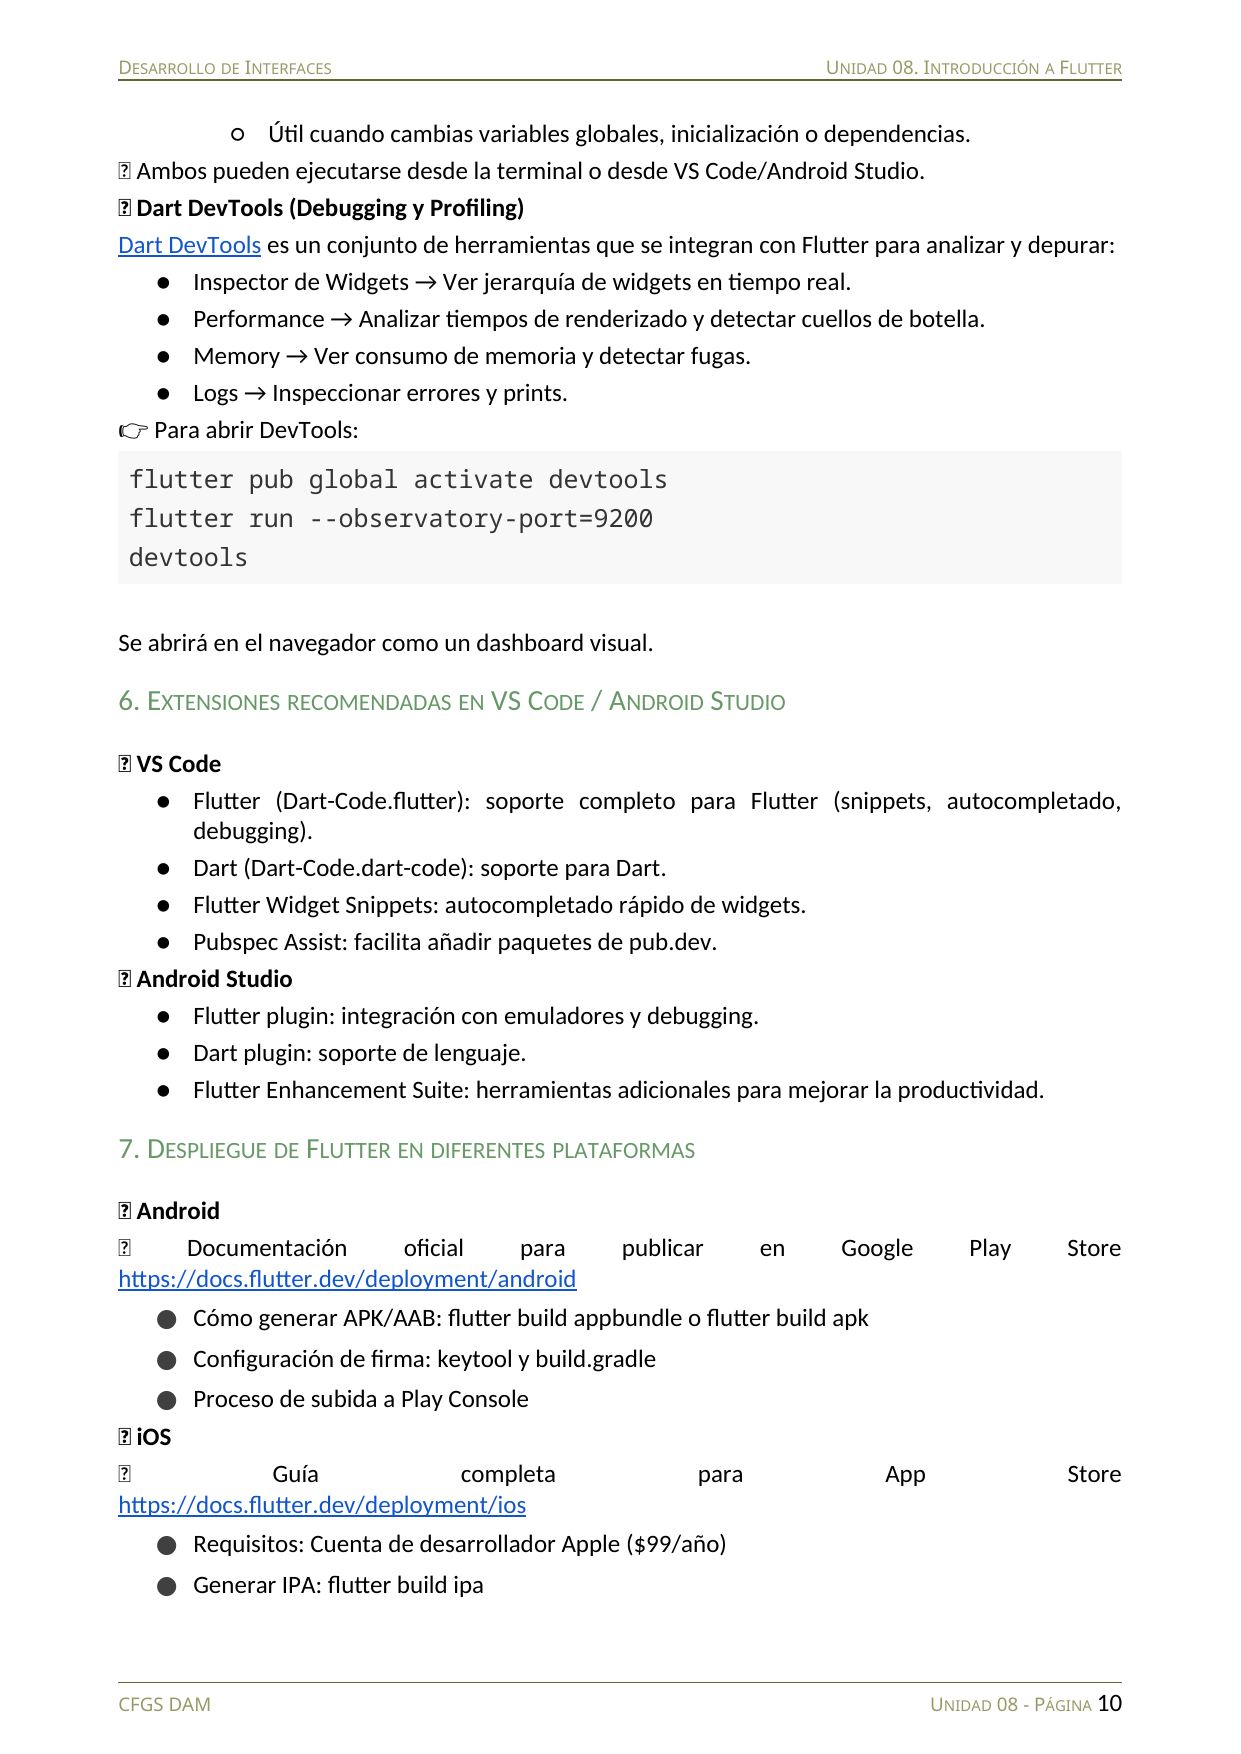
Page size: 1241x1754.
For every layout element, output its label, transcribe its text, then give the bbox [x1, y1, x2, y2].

text Dart DevTools es un conjunto de herramientas que se integran con Flutter para analizar y depurar: [118, 229, 1122, 259]
subtitle 6. Extensiones recomendadas en VS Code / Android Studio [118, 682, 1122, 718]
list Flutter (Dart-Code.flutter): soporte completo para Flutter (snippets, autocompletado, debugging). [156, 785, 1122, 846]
list Flutter Enhancement Suite: herramientas adicionales para mejorar la productividad. [156, 1074, 1122, 1105]
list Cómo generar APK/AAB: flutter build appbundle o flutter build apk [156, 1300, 1122, 1334]
list Performance → Analizar tiempos de renderizado y detectar cuellos de botella. [156, 303, 1122, 333]
list Generar IPA: flutter build ipa [156, 1566, 1122, 1601]
list Dart plugin: soporte de lenguaje. [156, 1037, 1122, 1068]
list Configuración de firma: keytool y build.gradle [156, 1340, 1122, 1374]
text Se abrirá en el navegador como un dashboard visual. [118, 627, 1122, 657]
text 📌 Ambos pueden ejecutarse desde la terminal o desde VS Code/Android Studio. [118, 155, 1122, 186]
text 🔗 Guía completa para App Store https://docs.flutter.dev/deployment/ios [118, 1458, 1122, 1519]
list Flutter plugin: integración con emuladores y debugging. [156, 1000, 1122, 1031]
text 📌 Android Studio [118, 963, 1122, 994]
list Inspector de Widgets → Ver jerarquía de widgets en tiempo real. [156, 266, 1122, 296]
table_header flutter pub global activate devtools flutter run --observatory-port=9200 devtools [118, 451, 1122, 584]
text 🔹 Dart DevTools (Debugging y Profiling) [118, 192, 1122, 222]
text 📱 Android [118, 1195, 1122, 1226]
list Proceso de subida a Play Console [156, 1381, 1122, 1415]
list Dart (Dart-Code.dart-code): soporte para Dart. [156, 852, 1122, 883]
text 🍏 iOS [118, 1421, 1122, 1452]
list Útil cuando cambias variables globales, inicialización o dependencias. [231, 118, 1122, 148]
list Requisitos: Cuenta de desarrollador Apple ($99/año) [156, 1526, 1122, 1560]
text 📌 VS Code [118, 748, 1122, 778]
list Logs → Inspeccionar errores y prints. [156, 377, 1122, 407]
list Flutter Widget Snippets: autocompletado rápido de widgets. [156, 889, 1122, 920]
list Memory → Ver consumo de memoria y detectar fugas. [156, 340, 1122, 370]
text 🔗 Documentación oficial para publicar en Google Play Store https://docs.flutter.dev/deployment/android [118, 1232, 1122, 1293]
subtitle 7. Despliegue de Flutter en diferentes plataformas [118, 1130, 1122, 1165]
list Pubspec Assist: facilita añadir paquetes de pub.dev. [156, 926, 1122, 957]
text 👉 Para abrir DevTools: [118, 414, 1122, 444]
